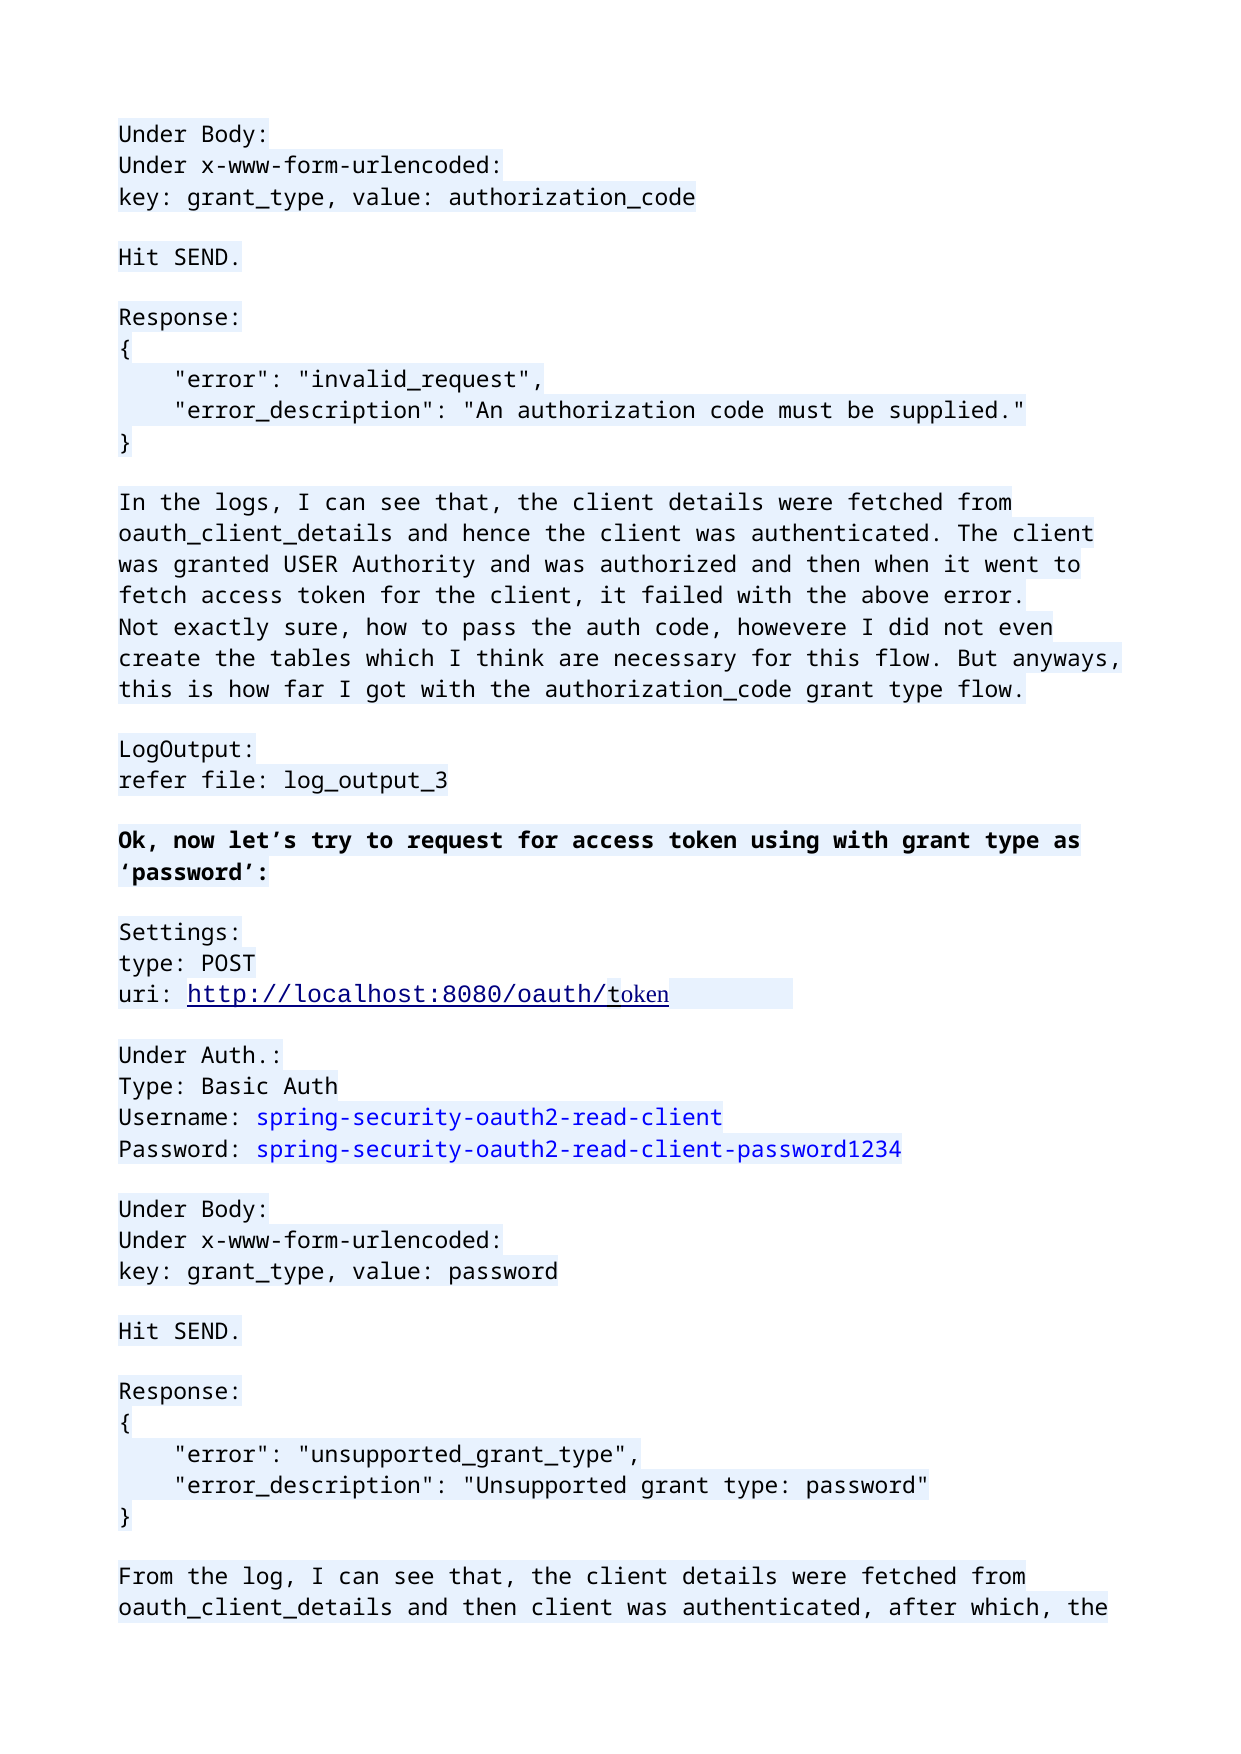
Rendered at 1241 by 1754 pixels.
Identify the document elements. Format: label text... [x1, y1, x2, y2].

text Under x-www-form-urlencoded: [118, 1224, 1122, 1255]
text Hit SEND. [118, 1315, 1122, 1346]
text uri: http://localhost:8080/oauth/token [118, 978, 1122, 1010]
text In the logs, I can see that, the client details were fetched from oauth_client_details and hence the client was authenticated. The client was granted USER Authority and was authorized and then when it went to fetch access token for the client, it failed with the above error. [118, 486, 1122, 611]
text "error_description": "An authorization code must be supplied." [118, 394, 1122, 426]
text Hit SEND. [118, 241, 1122, 272]
text Response: [118, 1375, 1122, 1406]
text Response: [118, 301, 1122, 332]
text { [118, 1406, 1122, 1438]
text Under Body: [118, 118, 1122, 149]
text "error": "invalid_request", [118, 363, 1122, 394]
text Ok, now let’s try to request for access token using with grant type as ‘password’: [118, 824, 1122, 887]
text Under Auth.: [118, 1039, 1122, 1070]
text } [118, 426, 1122, 457]
text Type: Basic Auth [118, 1070, 1122, 1101]
text Under x-www-form-urlencoded: [118, 149, 1122, 181]
text refer file: log_output_3 [118, 764, 1122, 796]
text key: grant_type, value: authorization_code [118, 181, 1122, 212]
text Under Body: [118, 1193, 1122, 1224]
text From the log, I can see that, the client details were fetched from oauth_client_details and then client was authenticated, after which, the [118, 1560, 1122, 1623]
text type: POST [118, 947, 1122, 978]
text Not exactly sure, how to pass the auth code, howevere I did not even create the tables which I think are necessary for this flow. But anyways, this is how far I got with the authorization_code grant type flow. [118, 611, 1122, 704]
text } [118, 1500, 1122, 1531]
text Password: spring-security-oauth2-read-client-password1234 [118, 1133, 1122, 1164]
text key: grant_type, value: password [118, 1255, 1122, 1286]
text "error": "unsupported_grant_type", [118, 1438, 1122, 1469]
text Username: spring-security-oauth2-read-client [118, 1101, 1122, 1133]
text { [118, 332, 1122, 363]
text Settings: [118, 916, 1122, 947]
text "error_description": "Unsupported grant type: password" [118, 1469, 1122, 1500]
text LogOutput: [118, 733, 1122, 764]
